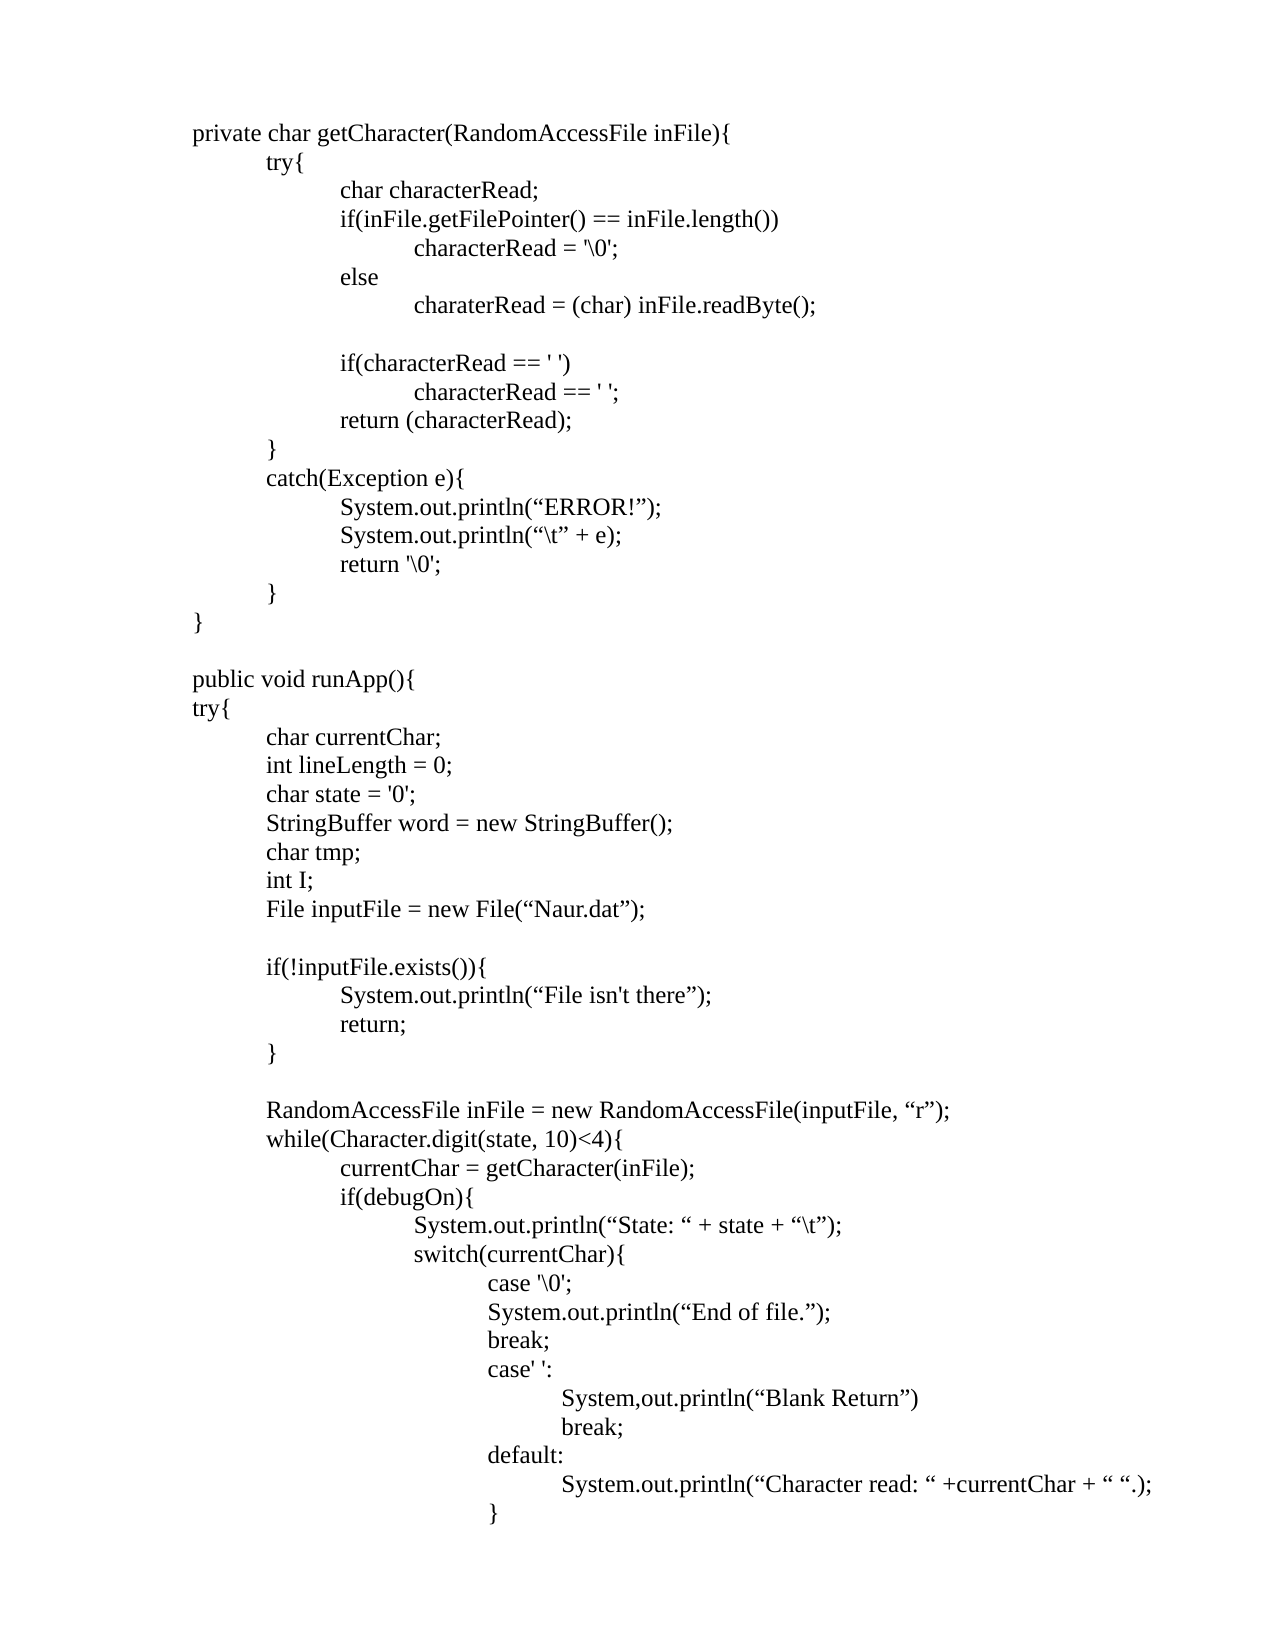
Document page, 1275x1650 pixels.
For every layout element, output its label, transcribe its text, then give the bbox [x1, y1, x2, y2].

text catch(Exception e){ [118, 463, 1157, 492]
text StringBuffer word = new StringBuffer(); [118, 808, 1157, 837]
text return (characterRead); [118, 406, 1157, 434]
text char state = '0'; [118, 779, 1157, 808]
text characterRead == ' '; [118, 377, 1157, 406]
text if(inFile.getFilePointer() == inFile.length()) [118, 204, 1157, 233]
text } [118, 607, 1157, 636]
text char currentChar; [118, 722, 1157, 751]
text else [118, 262, 1157, 291]
text try{ [118, 147, 1157, 176]
text return '\0'; [118, 549, 1157, 578]
text switch(currentChar){ [118, 1239, 1157, 1268]
text } [118, 578, 1157, 607]
text break; [118, 1326, 1157, 1354]
text System.out.println(“ERROR!”); [118, 492, 1157, 521]
text currentChar = getCharacter(inFile); [118, 1153, 1157, 1182]
text default: [118, 1441, 1157, 1469]
text int I; [118, 866, 1157, 894]
text } [118, 1498, 1157, 1527]
text return; [118, 1009, 1157, 1038]
text System.out.println(“Character read: “ +currentChar + “ “.); [118, 1469, 1157, 1498]
text System.out.println(“File isn't there”); [118, 981, 1157, 1009]
text private char getCharacter(RandomAccessFile inFile){ [118, 118, 1157, 147]
text File inputFile = new File(“Naur.dat”); [118, 894, 1157, 923]
text case '\0'; [118, 1268, 1157, 1297]
text int lineLength = 0; [118, 751, 1157, 779]
text char characterRead; [118, 176, 1157, 204]
text charaterRead = (char) inFile.readByte(); [118, 291, 1157, 319]
text } [118, 1038, 1157, 1067]
text System,out.println(“Blank Return”) [118, 1383, 1157, 1412]
text if(characterRead == ' ') [118, 348, 1157, 377]
text RandomAccessFile inFile = new RandomAccessFile(inputFile, “r”); [118, 1096, 1157, 1124]
text while(Character.digit(state, 10)<4){ [118, 1124, 1157, 1153]
text System.out.println(“\t” + e); [118, 521, 1157, 549]
text public void runApp(){ [118, 664, 1157, 693]
text break; [118, 1412, 1157, 1441]
text if(!inputFile.exists()){ [118, 952, 1157, 981]
text case' ': [118, 1354, 1157, 1383]
text System.out.println(“State: “ + state + “\t”); [118, 1211, 1157, 1239]
text try{ [118, 693, 1157, 722]
text System.out.println(“End of file.”); [118, 1297, 1157, 1326]
text characterRead = '\0'; [118, 233, 1157, 262]
text } [118, 434, 1157, 463]
text char tmp; [118, 837, 1157, 866]
text if(debugOn){ [118, 1182, 1157, 1211]
